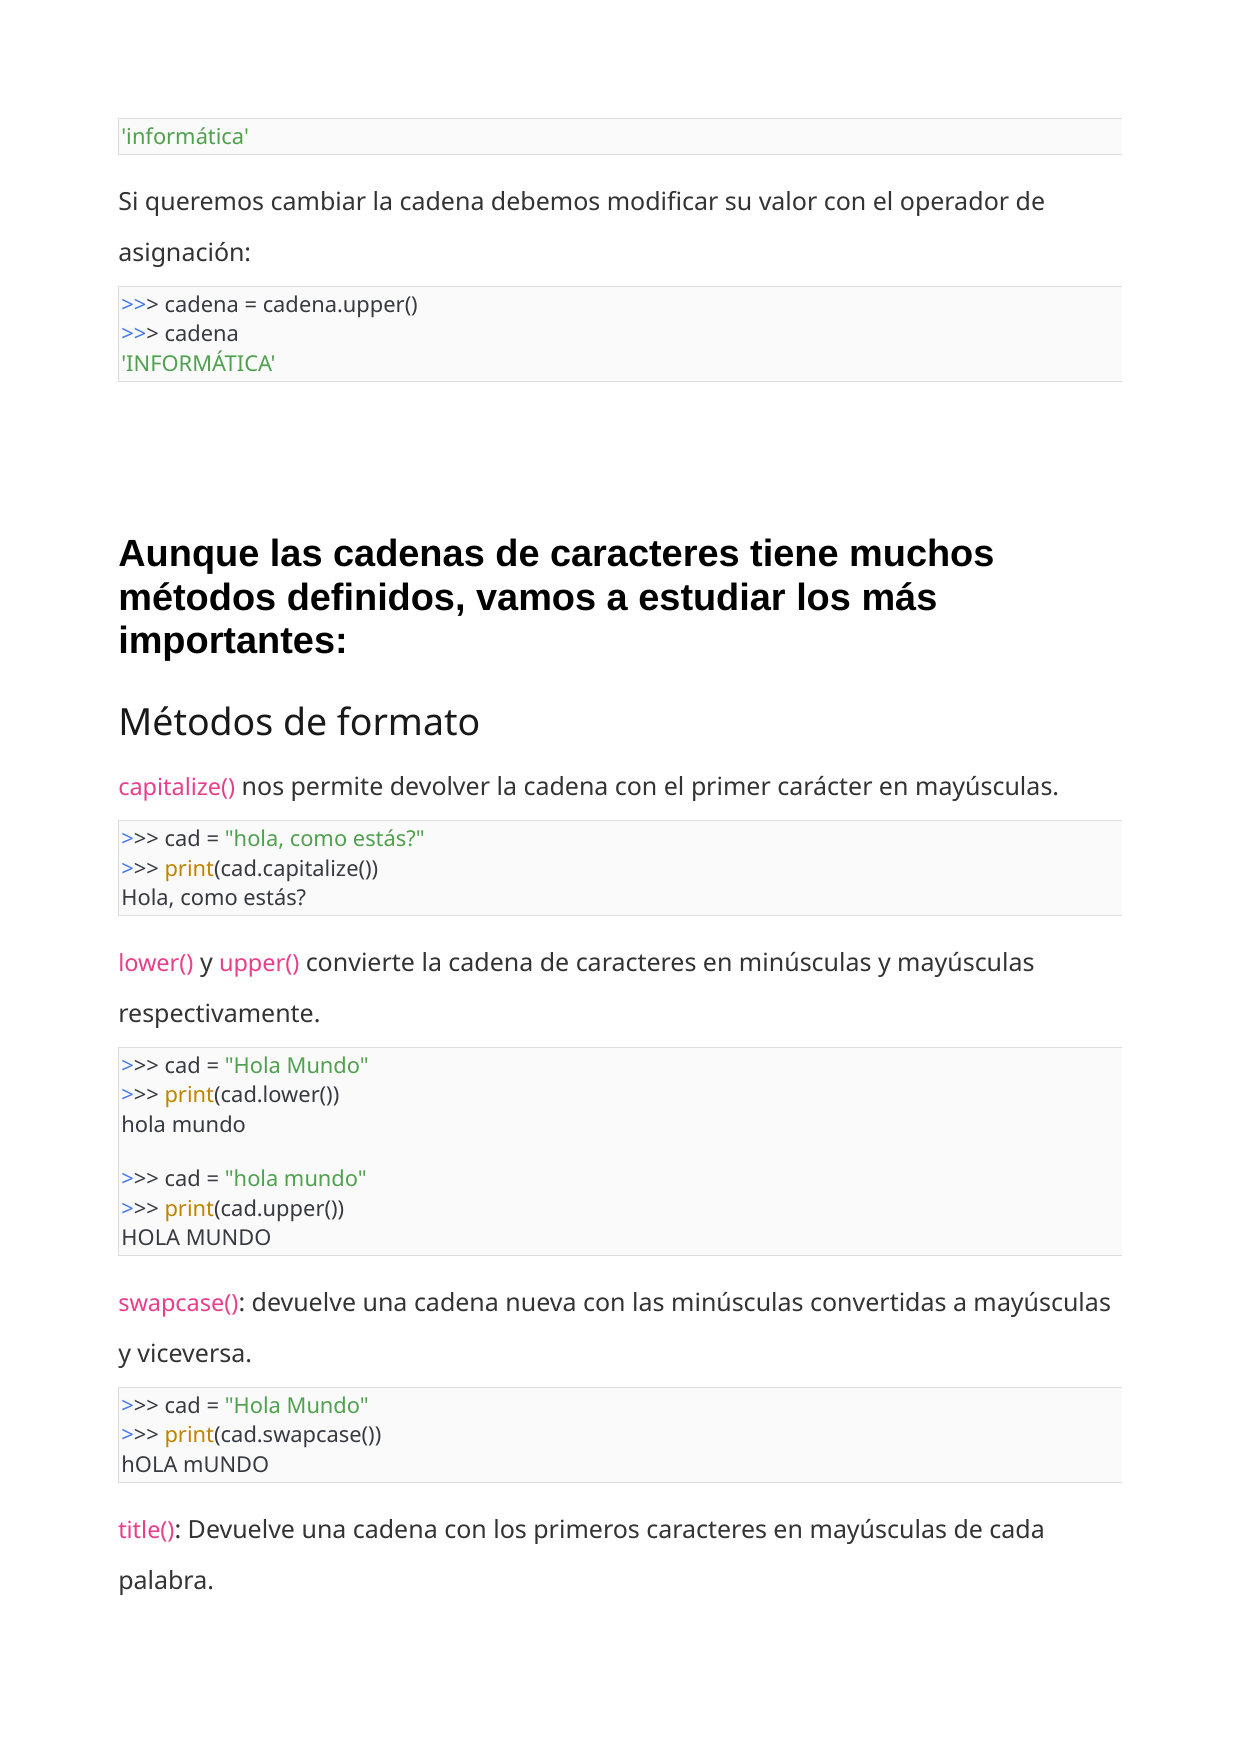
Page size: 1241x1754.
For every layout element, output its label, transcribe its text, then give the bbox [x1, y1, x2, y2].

text >>> cad = "hola, como estás?" [119, 821, 1122, 849]
text >>> cad = "Hola Mundo" [119, 1388, 1122, 1416]
subtitle Aunque las cadenas de caracteres tiene muchos métodos definidos, vamos a estudiar los más importantes: [118, 531, 1122, 662]
subtitle Métodos de formato [118, 695, 1122, 746]
text swapcase(): devuelve una cadena nueva con las minúsculas convertidas a mayúsculas y viceversa. [118, 1284, 1122, 1370]
text capitalize() nos permite devolver la cadena con el primer carácter en mayúsculas. [118, 769, 1122, 803]
text >>> print(cad.swapcase()) [119, 1416, 1122, 1446]
text >>> cad = "Hola Mundo" [119, 1048, 1122, 1076]
text 'INFORMÁTICA' [119, 345, 1122, 381]
text Si queremos cambiar la cadena debemos modificar su valor con el operador de asignación: [118, 183, 1122, 268]
text HOLA MUNDO [119, 1219, 1122, 1255]
text >>> cad = "hola mundo" [119, 1160, 1122, 1189]
text Hola, como estás? [119, 879, 1122, 915]
text hOLA mUNDO [119, 1446, 1122, 1482]
text >>> print(cad.upper()) [119, 1189, 1122, 1219]
text >>> print(cad.lower()) [119, 1076, 1122, 1106]
text >>> cadena = cadena.upper() [119, 287, 1122, 315]
text >>> print(cad.capitalize()) [119, 849, 1122, 879]
text hola mundo [119, 1106, 1122, 1136]
text lower() y upper() convierte la cadena de caracteres en minúsculas y mayúsculas respectivamente. [118, 944, 1122, 1030]
text >>> cadena [119, 315, 1122, 345]
text 'informática' [119, 119, 1122, 154]
text title(): Devuelve una cadena con los primeros caracteres en mayúsculas de cada palabra. [118, 1512, 1122, 1597]
